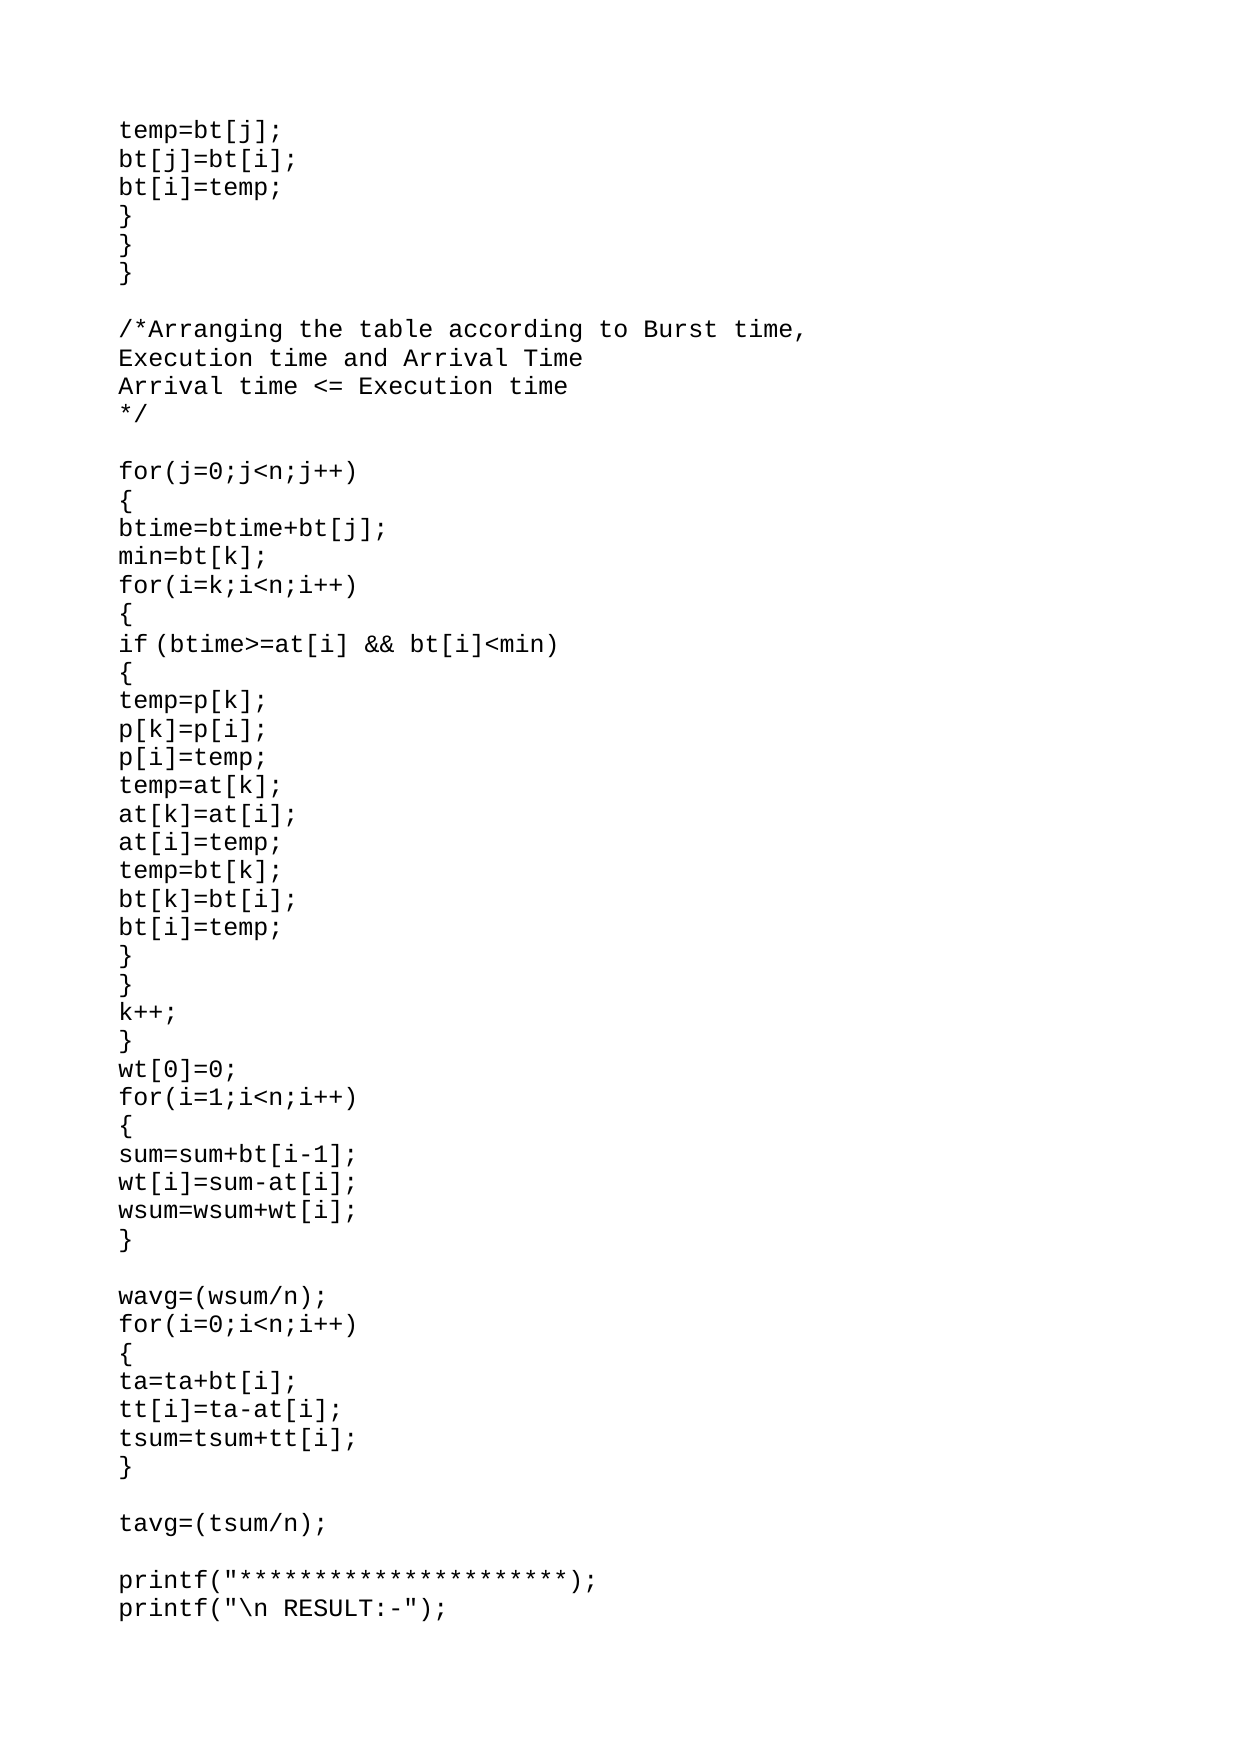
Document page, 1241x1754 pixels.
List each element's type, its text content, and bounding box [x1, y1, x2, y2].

text ta=ta+bt[i]; [118, 1368, 1122, 1397]
text { [118, 1340, 1122, 1368]
text tsum=tsum+tt[i]; [118, 1425, 1122, 1453]
text } [118, 943, 1122, 971]
text } [118, 1028, 1122, 1056]
text } [118, 260, 1122, 288]
text wt[0]=0; [118, 1056, 1122, 1085]
text p[i]=temp; [118, 745, 1122, 773]
text tt[i]=ta-at[i]; [118, 1397, 1122, 1425]
text printf("\n RESULT:-"); [118, 1596, 1122, 1624]
text temp=bt[k]; [118, 858, 1122, 886]
text { [118, 487, 1122, 516]
text for(i=k;i<n;i++) [118, 572, 1122, 601]
text } [118, 1453, 1122, 1482]
text for(i=1;i<n;i++) [118, 1085, 1122, 1113]
text temp=p[k]; [118, 688, 1122, 716]
text for(i=0;i<n;i++) [118, 1312, 1122, 1340]
text wavg=(wsum/n); [118, 1283, 1122, 1312]
text p[k]=p[i]; [118, 716, 1122, 745]
text if (btime>=at[i] && bt[i]<min) [118, 629, 1122, 660]
text printf("**********************); [118, 1568, 1122, 1596]
text } [118, 971, 1122, 1000]
text wsum=wsum+wt[i]; [118, 1198, 1122, 1226]
text } [118, 231, 1122, 260]
text /*Arranging the table according to Burst time, [118, 317, 1122, 345]
text at[i]=temp; [118, 830, 1122, 858]
text btime=btime+bt[j]; [118, 516, 1122, 544]
text tavg=(tsum/n); [118, 1511, 1122, 1539]
text sum=sum+bt[i-1]; [118, 1141, 1122, 1170]
text for(j=0;j<n;j++) [118, 459, 1122, 487]
text { [118, 1113, 1122, 1141]
text at[k]=at[i]; [118, 801, 1122, 830]
text Arrival time <= Execution time [118, 373, 1122, 402]
text */ [118, 402, 1122, 430]
text bt[k]=bt[i]; [118, 886, 1122, 915]
text k++; [118, 1000, 1122, 1028]
text min=bt[k]; [118, 544, 1122, 572]
text wt[i]=sum-at[i]; [118, 1170, 1122, 1198]
text Execution time and Arrival Time [118, 345, 1122, 373]
text } [118, 203, 1122, 231]
text { [118, 660, 1122, 688]
text bt[j]=bt[i]; [118, 146, 1122, 175]
text temp=bt[j]; [118, 118, 1122, 146]
text temp=at[k]; [118, 773, 1122, 801]
text } [118, 1226, 1122, 1255]
text bt[i]=temp; [118, 915, 1122, 943]
text bt[i]=temp; [118, 175, 1122, 203]
text { [118, 601, 1122, 629]
